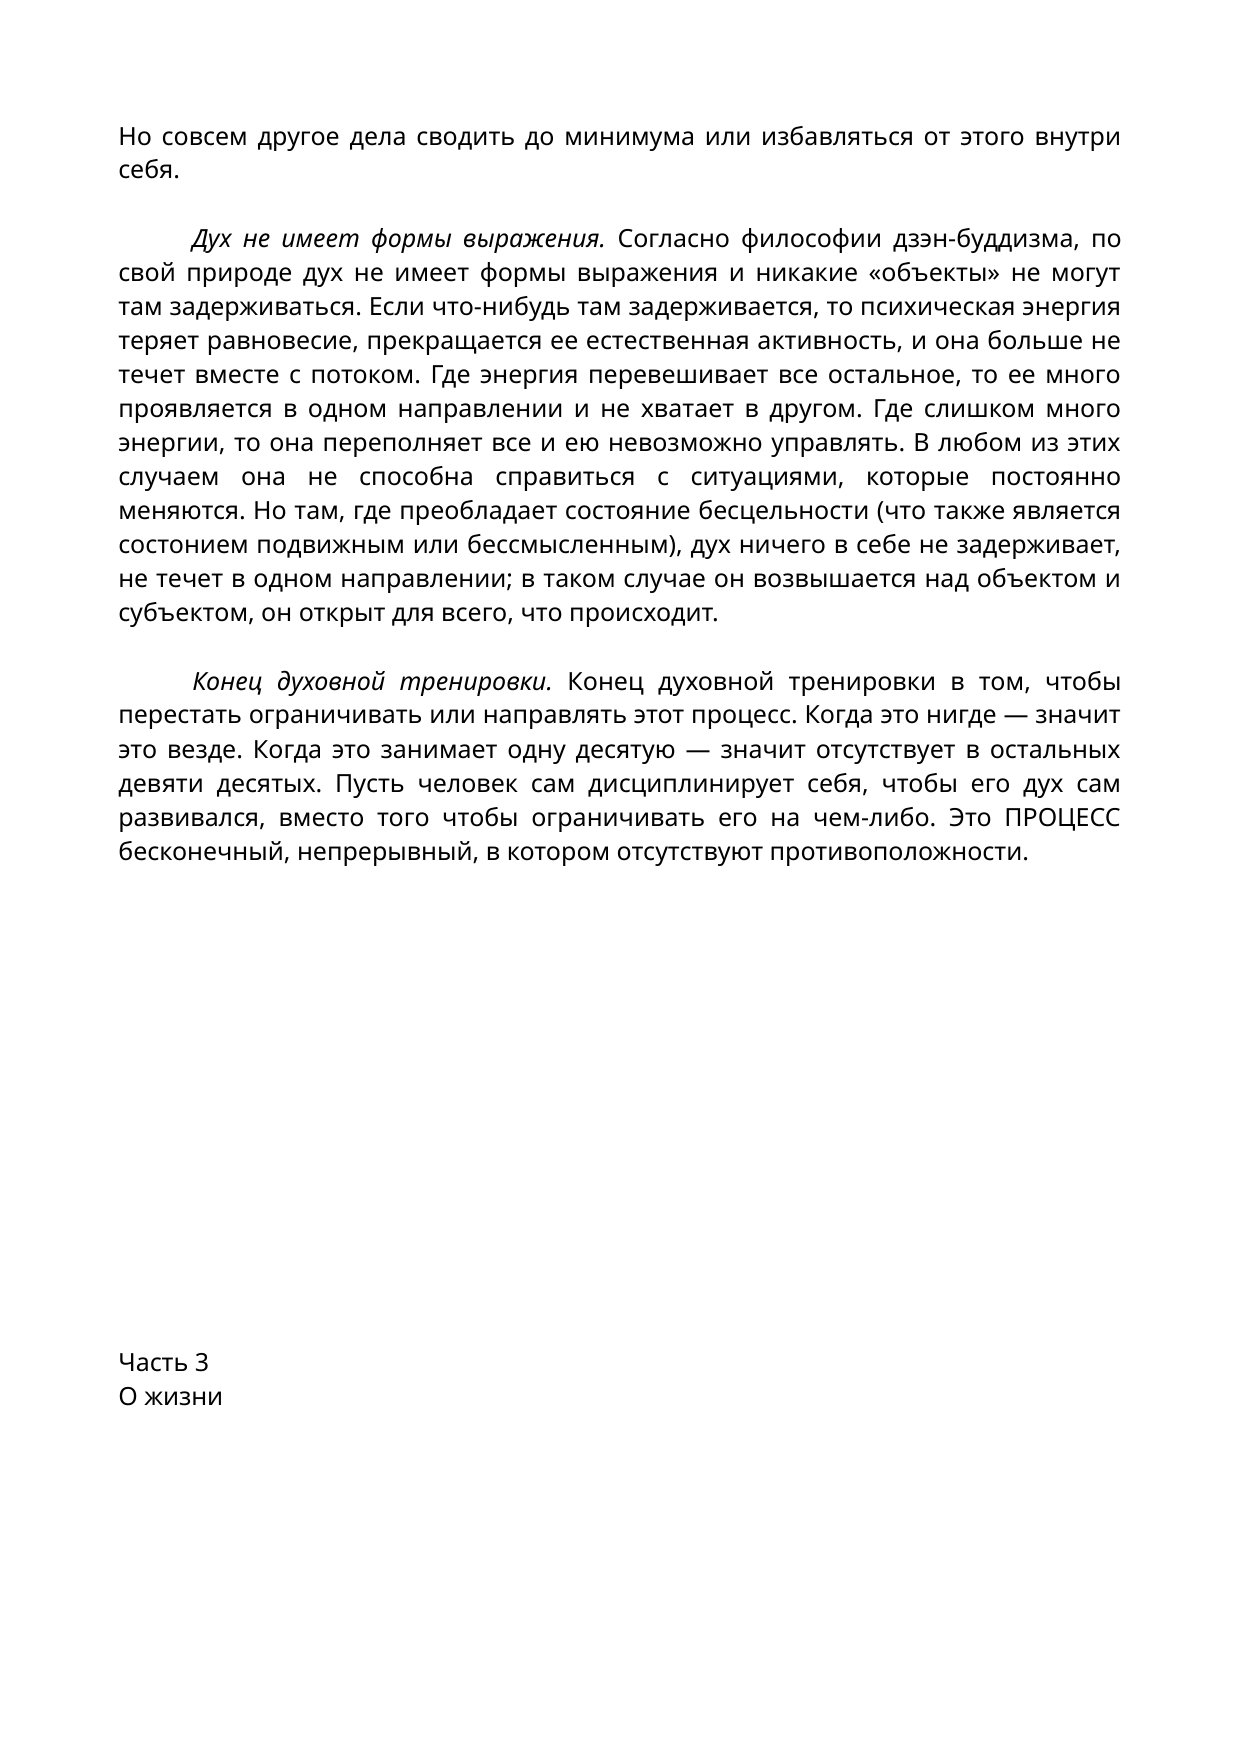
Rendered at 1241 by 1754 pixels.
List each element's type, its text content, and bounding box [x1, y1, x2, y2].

text Дух не имеет формы выражения. Согласно философии дзэн-буддизма, по свой природе дух не имеет формы выражения и никакие «объекты» не могут там задерживаться. Если что-нибудь там задерживается, то психическая энергия теряет равновесие, прекращается ее естественная активность, и она больше не течет вместе с потоком. Где энергия перевешивает все остальное, то ее много проявляется в одном направлении и не хватает в другом. Где слишком много энергии, то она переполняет все и ею невозможно управлять. В любом из этих случаем она не способна справиться с ситуациями, которые постоянно меняются. Но там, где преобладает состояние бесцельности (что также является состонием подвижным или бессмысленным), дух ничего в себе не задерживает, не течет в одном направлении; в таком случае он возвышается над объектом и субъектом, он открыт для всего, что происходит. [118, 220, 1122, 629]
text О жизни [118, 1378, 1122, 1412]
text Но совсем другое дела сводить до минимума или избавляться от этого внутри себя. [118, 118, 1122, 186]
text Конец духовной тренировки. Конец духовной тренировки в том, чтобы перестать ограничивать или направлять этот процесс. Когда это нигде — значит это везде. Когда это занимает одну десятую — значит отсутствует в остальных девяти десятых. Пусть человек сам дисциплинирует себя, чтобы его дух сам развивался, вместо того чтобы ограничивать его на чем-либо. Это ПРОЦЕСС бесконечный, непрерывный, в котором отсутствуют противоположности. [118, 663, 1122, 867]
text Часть 3 [118, 1344, 1122, 1378]
